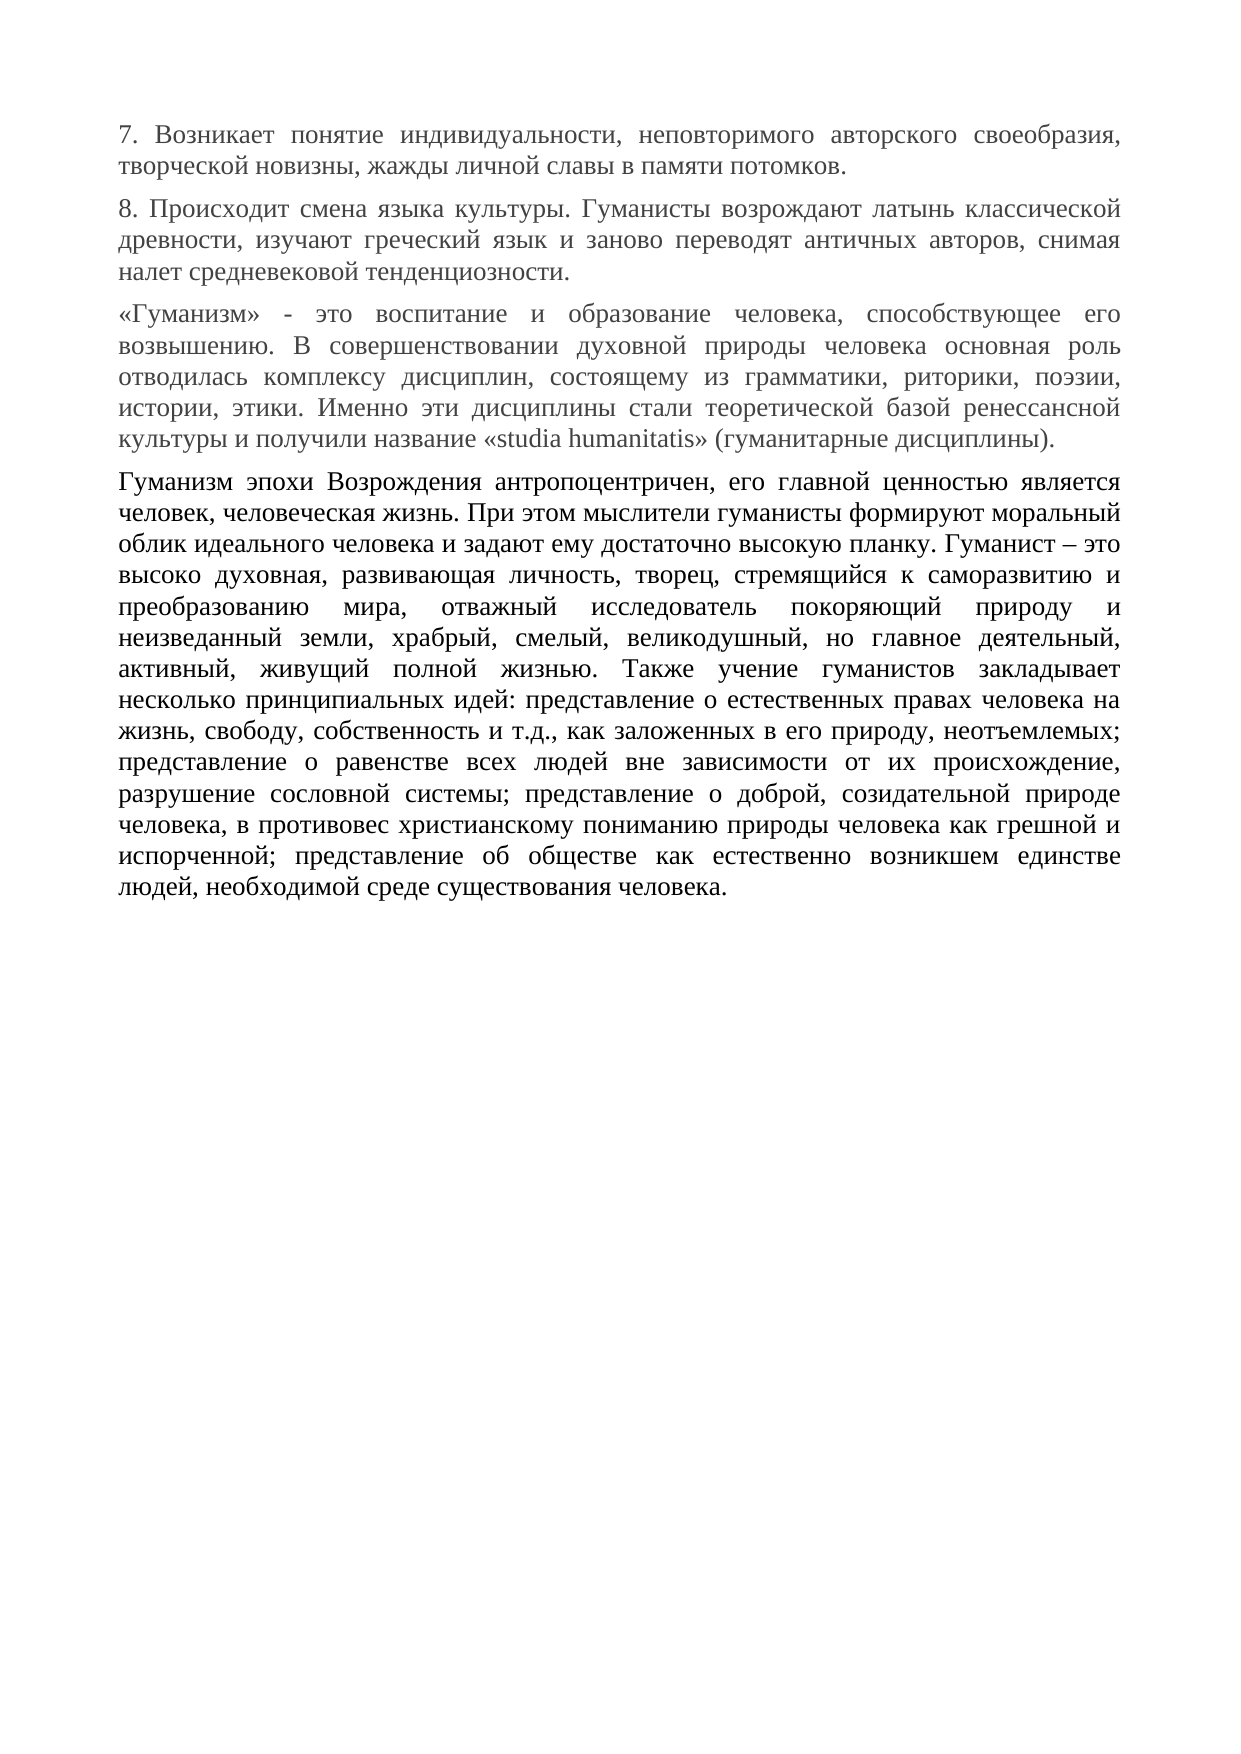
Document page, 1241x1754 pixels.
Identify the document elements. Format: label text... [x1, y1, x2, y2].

text Гуманизм эпохи Возрождения антропоцентричен, его главной ценностью является человек, человеческая жизнь. При этом мыслители гуманисты формируют моральный облик идеального человека и задают ему достаточно высокую планку. Гуманист – это высоко духовная, развивающая личность, творец, стремящийся к саморазвитию и преобразованию мира, отважный исследователь покоряющий природу и неизведанный земли, храбрый, смелый, великодушный, но главное деятельный, активный, живущий полной жизнью. Также учение гуманистов закладывает несколько принципиальных идей: представление о естественных правах человека на жизнь, свободу, собственность и т.д., как заложенных в его природу, неотъемлемых; представление о равенстве всех людей вне зависимости от их происхождение, разрушение сословной системы; представление о доброй, созидательной природе человека, в противовес христианскому пониманию природы человека как грешной и испорченной; представление об обществе как естественно возникшем единстве людей, необходимой среде существования человека. [118, 465, 1122, 901]
text 8. Происходит смена языка культуры. Гуманисты возрождают латынь классической древности, изучают греческий язык и заново переводят античных авторов, снимая налет средневековой тенденциозности. [118, 192, 1122, 286]
text «Гуманизм» - это воспитание и образование человека, способствующее его возвышению. В совершенствовании духовной природы человека основная роль отводилась комплексу дисциплин, состоящему из грамматики, риторики, поэзии, истории, этики. Именно эти дисциплины стали теоретической базой ренессансной культуры и получили название «studia humanitatis» (гуманитарные дисциплины). [118, 298, 1122, 453]
text 7. Возникает понятие индивидуальности, неповторимого авторского своеобразия, творческой новизны, жажды личной славы в памяти потомков. [118, 118, 1122, 180]
